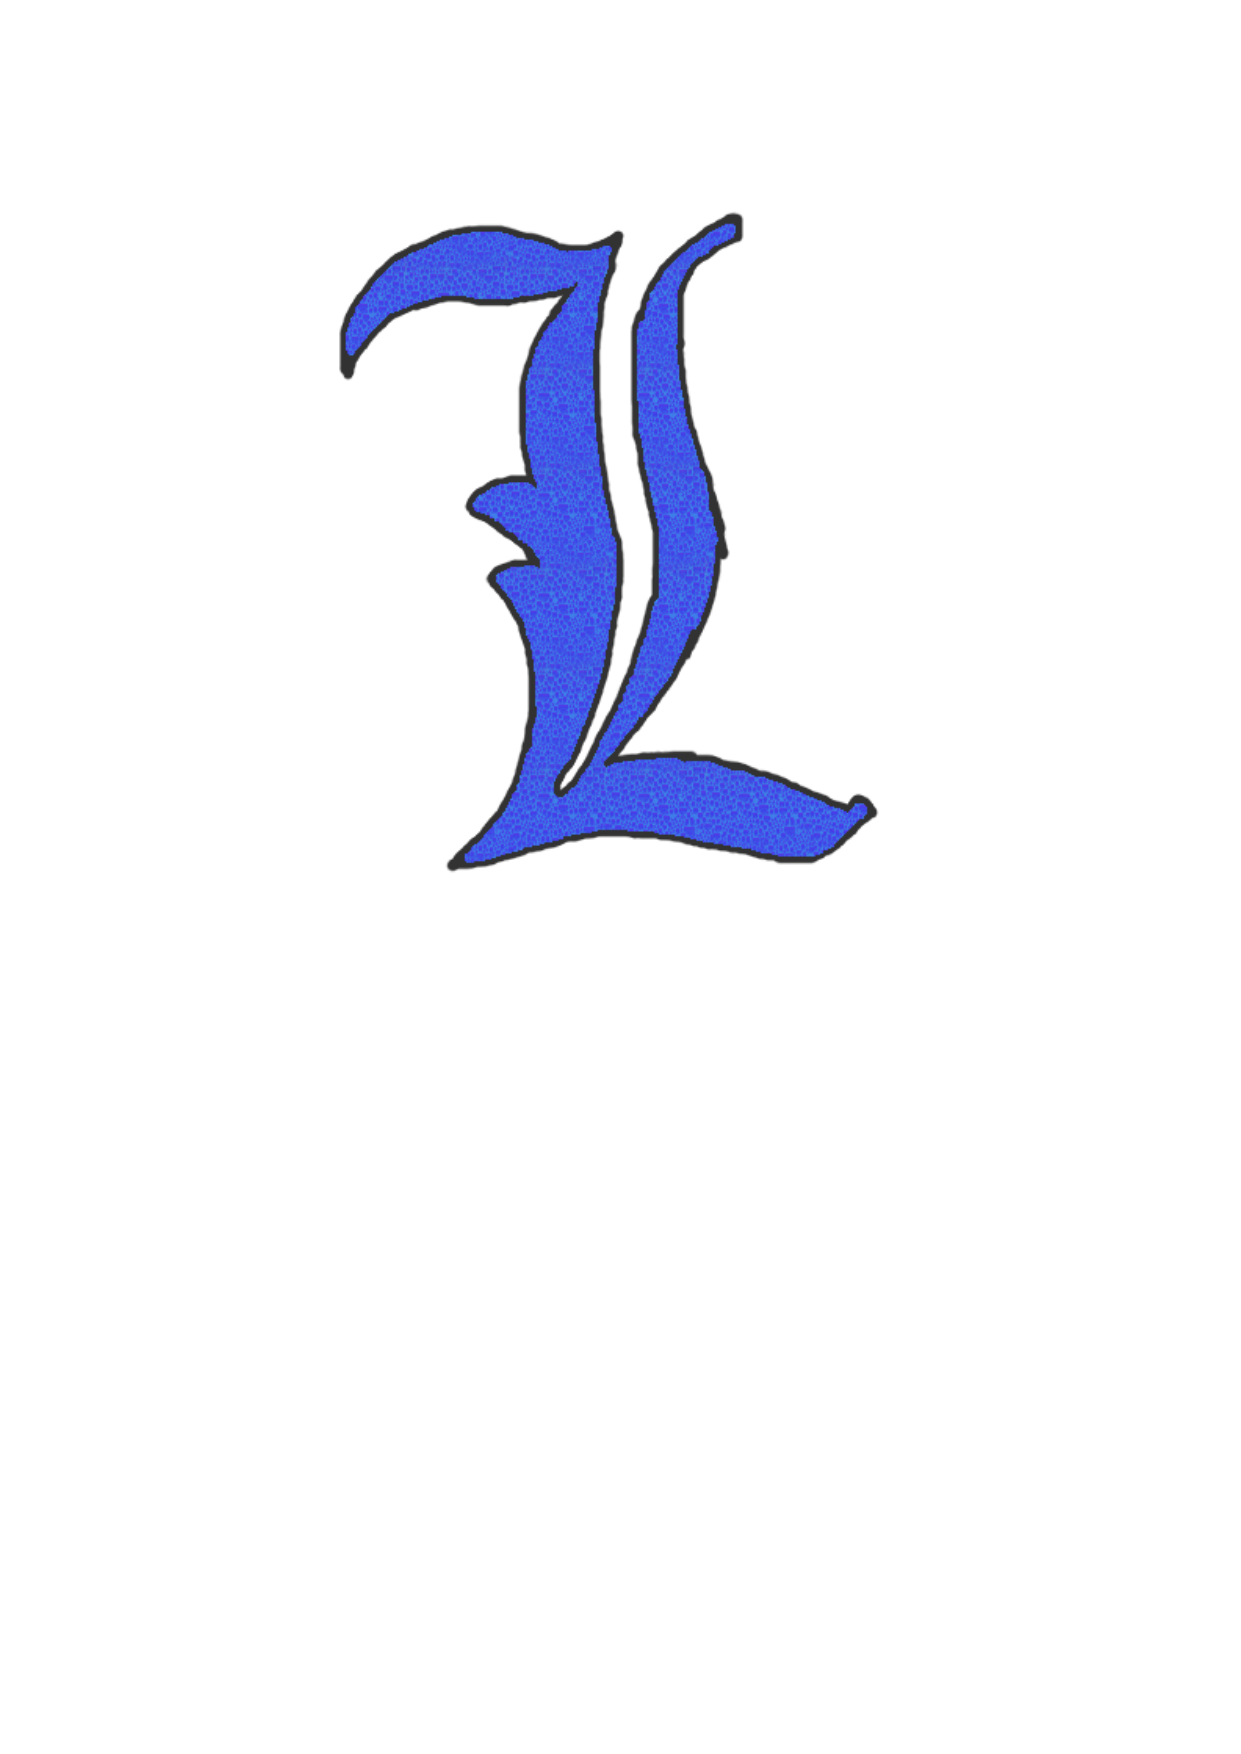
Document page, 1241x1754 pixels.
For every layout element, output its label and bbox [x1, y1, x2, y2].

picture [263, 150, 977, 979]
